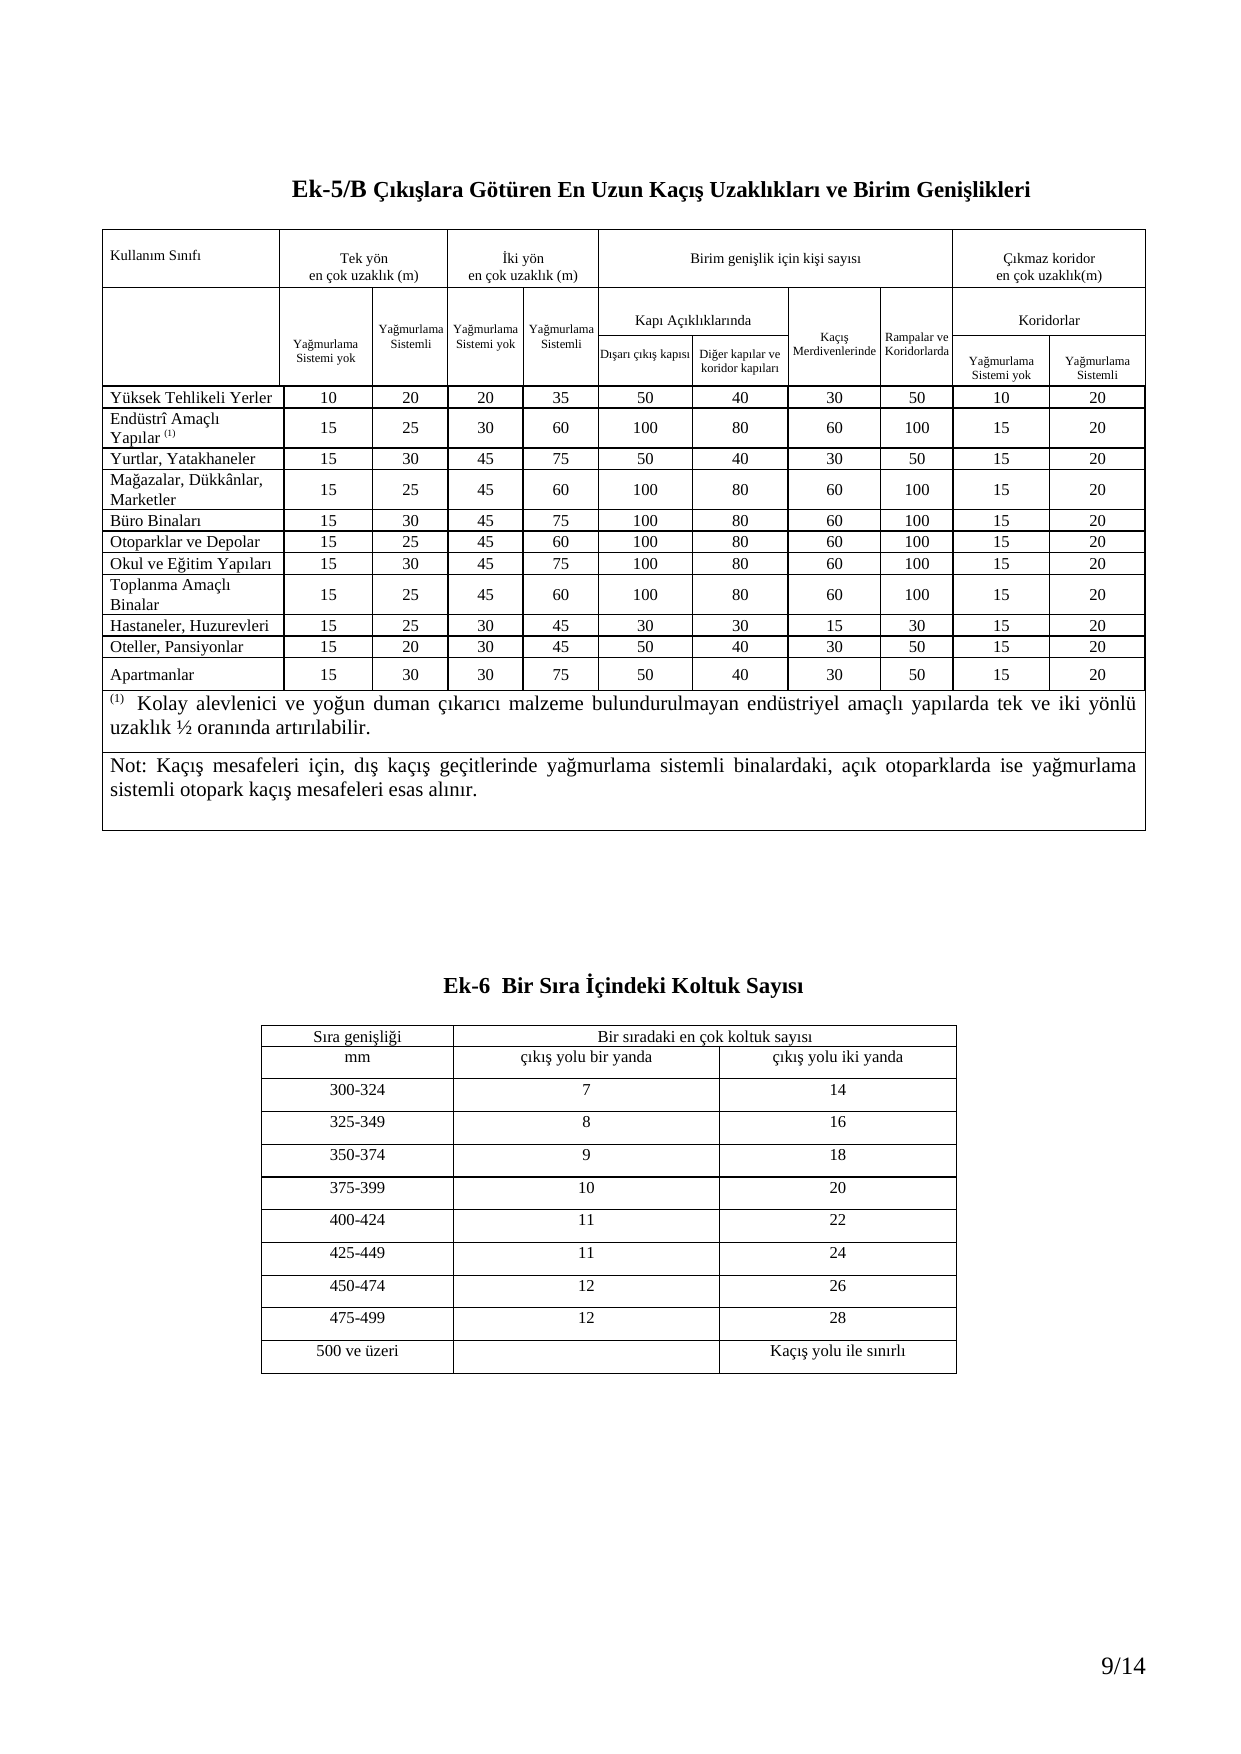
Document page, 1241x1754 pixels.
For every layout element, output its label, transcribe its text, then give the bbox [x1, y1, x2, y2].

table_cell Yağmurlama Sistemi yok [280, 288, 372, 385]
table_cell 45 [449, 470, 522, 508]
table_cell 60 [524, 575, 598, 613]
table_header Tek yön en çok uzaklık (m) [280, 230, 447, 287]
table_cell 20 [1050, 409, 1144, 447]
table_cell Endüstrî Amaçlı Yapılar (1) [103, 409, 283, 447]
table_cell 14 [720, 1079, 956, 1111]
table_cell 20 [373, 387, 447, 407]
table_cell 20 [449, 387, 522, 407]
table_cell 60 [789, 470, 880, 508]
table_cell 30 [789, 658, 880, 690]
table_cell 11 [454, 1243, 719, 1274]
table_cell 60 [789, 510, 880, 530]
table_cell 15 [954, 553, 1049, 573]
table_cell 45 [449, 553, 522, 573]
table_cell 45 [524, 615, 598, 635]
table_cell Diğer kapılar ve koridor kapıları [693, 336, 788, 385]
table_cell 10 [454, 1178, 719, 1209]
table_cell 30 [789, 449, 880, 469]
table_cell 8 [454, 1112, 719, 1144]
table_cell 30 [449, 637, 522, 657]
table_cell Rampalar ve Koridorlarda [881, 288, 952, 385]
table_cell 20 [1050, 532, 1144, 552]
table_cell 15 [285, 658, 372, 690]
table_cell 9 [454, 1145, 719, 1176]
table_cell Kaçış yolu ile sınırlı [720, 1341, 956, 1373]
table_cell 100 [881, 532, 952, 552]
table_cell 50 [881, 658, 952, 690]
table_cell Hastaneler, Huzurevleri [103, 615, 283, 635]
table_cell 15 [954, 532, 1049, 552]
table_cell 15 [954, 637, 1049, 657]
table_cell çıkış yolu iki yanda [720, 1047, 956, 1078]
table_cell Oteller, Pansiyonlar [103, 637, 283, 657]
table_cell 100 [599, 575, 692, 613]
table_cell 15 [954, 615, 1049, 635]
table_cell 50 [881, 637, 952, 657]
table_cell 30 [881, 615, 952, 635]
table_cell Toplanma Amaçlı Binalar [103, 575, 283, 613]
table_cell 100 [599, 553, 692, 573]
table_cell 15 [285, 637, 372, 657]
table_header Bir sıradaki en çok koltuk sayısı [454, 1026, 956, 1046]
table_cell 45 [524, 637, 598, 657]
table_cell 100 [599, 470, 692, 508]
table_cell çıkış yolu bir yanda [454, 1047, 719, 1078]
table_cell 20 [1050, 658, 1144, 690]
table_cell 45 [449, 532, 522, 552]
table_cell Dışarı çıkış kapısı [599, 336, 692, 385]
table_cell 100 [881, 409, 952, 447]
table_cell 60 [524, 532, 598, 552]
table_cell 50 [599, 658, 692, 690]
table_cell 10 [954, 387, 1049, 407]
table_cell 15 [954, 658, 1049, 690]
table_cell 20 [373, 637, 447, 657]
table_cell 20 [1050, 449, 1144, 469]
table_cell 20 [1050, 637, 1144, 657]
table_cell 30 [789, 637, 880, 657]
table_cell 100 [599, 510, 692, 530]
table_cell Apartmanlar [103, 658, 283, 690]
table_cell 100 [881, 470, 952, 508]
table_cell 50 [881, 387, 952, 407]
table_cell Yüksek Tehlikeli Yerler [103, 387, 283, 407]
table_cell 25 [373, 615, 447, 635]
table_cell 60 [789, 532, 880, 552]
table_cell 50 [599, 449, 692, 469]
table_cell 11 [454, 1210, 719, 1242]
table_cell 30 [693, 615, 787, 635]
table_cell 15 [285, 575, 372, 613]
table_cell 40 [693, 637, 787, 657]
table_cell mm [262, 1047, 453, 1078]
table_cell 12 [454, 1276, 719, 1307]
table_cell 40 [693, 658, 787, 690]
table_cell Yağmurlama Sistemi yok [448, 288, 523, 385]
table_cell 325-349 [262, 1112, 453, 1144]
table_cell 20 [1050, 615, 1144, 635]
table_cell 80 [693, 532, 787, 552]
table_cell 15 [285, 449, 372, 469]
table_cell Yağmurlama Sistemi yok [953, 336, 1049, 385]
table_cell Kapı Açıklıklarında [599, 288, 788, 335]
table_cell 50 [881, 449, 952, 469]
table_cell 15 [954, 470, 1049, 508]
table_cell 30 [373, 658, 447, 690]
table_cell 400-424 [262, 1210, 453, 1242]
table_cell 425-449 [262, 1243, 453, 1274]
table_cell 45 [449, 575, 522, 613]
table_cell 35 [524, 387, 598, 407]
table_cell 20 [1050, 575, 1144, 613]
subtitle Ek-5/B Çıkışlara Götüren En Uzun Kaçış Uzaklıkları ve Birim Genişlikleri [177, 174, 1146, 203]
table_cell 28 [720, 1308, 956, 1340]
table_cell Not: Kaçış mesafeleri için, dış kaçış geçitlerinde yağmurlama sistemli binalardaki, açık otoparklarda ise yağmurlama sistemli otopark kaçış mesafeleri esas alınır. [103, 753, 1145, 830]
table_cell 100 [881, 510, 952, 530]
table_cell 40 [693, 449, 787, 469]
table_cell 30 [373, 553, 447, 573]
table_cell [454, 1341, 719, 1373]
table_cell Yağmurlama Sistemli [1050, 336, 1145, 385]
table_cell 60 [524, 409, 598, 447]
table_cell 300-324 [262, 1079, 453, 1111]
table_cell Otoparklar ve Depolar [103, 532, 283, 552]
table_cell 350-374 [262, 1145, 453, 1176]
table_header Çıkmaz koridor en çok uzaklık(m) [953, 230, 1145, 287]
table_cell 15 [285, 409, 372, 447]
table_cell 75 [524, 658, 598, 690]
table_cell 100 [599, 532, 692, 552]
table_cell 30 [449, 409, 522, 447]
table_cell 15 [285, 510, 372, 530]
table_cell 25 [373, 532, 447, 552]
table_cell 20 [1050, 510, 1144, 530]
table_cell 20 [1050, 553, 1144, 573]
table_cell 30 [373, 510, 447, 530]
table_cell 20 [1050, 470, 1144, 508]
table_cell Kaçış Merdivenlerinde [789, 288, 880, 385]
table_cell 60 [524, 470, 598, 508]
table_cell 375-399 [262, 1178, 453, 1209]
table_cell 50 [599, 637, 692, 657]
table_cell 10 [285, 387, 372, 407]
table_cell 15 [285, 615, 372, 635]
table_header İki yön en çok uzaklık (m) [448, 230, 598, 287]
table_cell 24 [720, 1243, 956, 1274]
table_cell 18 [720, 1145, 956, 1176]
table_cell 15 [954, 449, 1049, 469]
table_cell 475-499 [262, 1308, 453, 1340]
table_cell 40 [693, 387, 787, 407]
table_cell 60 [789, 575, 880, 613]
table_cell 80 [693, 553, 787, 573]
table_cell 80 [693, 470, 787, 508]
table_cell Büro Binaları [103, 510, 283, 530]
table_cell 450-474 [262, 1276, 453, 1307]
table_cell Yağmurlama Sistemli [373, 288, 447, 385]
table_cell 80 [693, 575, 787, 613]
table_cell 30 [599, 615, 692, 635]
table_cell 20 [1050, 387, 1144, 407]
table_cell 7 [454, 1079, 719, 1111]
table_cell 60 [789, 553, 880, 573]
table_cell 500 ve üzeri [262, 1341, 453, 1373]
table_cell 45 [449, 510, 522, 530]
table_cell 75 [524, 553, 598, 573]
table_cell Yurtlar, Yatakhaneler [103, 449, 283, 469]
table_cell 30 [449, 658, 522, 690]
table_cell 100 [599, 409, 692, 447]
table_cell 12 [454, 1308, 719, 1340]
table_cell 15 [285, 470, 372, 508]
table_cell [103, 288, 279, 385]
table_header Birim genişlik için kişi sayısı [599, 230, 952, 287]
table_cell 80 [693, 510, 787, 530]
table_cell 15 [285, 532, 372, 552]
table_cell 15 [285, 553, 372, 573]
table_cell 75 [524, 449, 598, 469]
table_cell 30 [789, 387, 880, 407]
table_cell 20 [720, 1178, 956, 1209]
table_cell 15 [954, 575, 1049, 613]
table_cell Mağazalar, Dükkânlar, Marketler [103, 470, 283, 508]
table_cell 100 [881, 575, 952, 613]
table_cell 26 [720, 1276, 956, 1307]
table_cell Kolay alevlenici ve yoğun duman çıkarıcı malzeme bulundurulmayan endüstriyel amaçlı yapılarda tek ve iki yönlü uzaklık ½ oranında artırılabilir. [103, 691, 1145, 752]
table_cell Yağmurlama Sistemli [524, 288, 598, 385]
table_cell 25 [373, 470, 447, 508]
table_cell 50 [599, 387, 692, 407]
table_cell 15 [954, 409, 1049, 447]
table_cell 75 [524, 510, 598, 530]
table_cell 16 [720, 1112, 956, 1144]
table_cell 60 [789, 409, 880, 447]
table_cell 30 [373, 449, 447, 469]
table_cell 15 [954, 510, 1049, 530]
table_header Sıra genişliği [262, 1026, 453, 1046]
table_cell 45 [449, 449, 522, 469]
table_cell 25 [373, 409, 447, 447]
table_cell 25 [373, 575, 447, 613]
table_cell Okul ve Eğitim Yapıları [103, 553, 283, 573]
table_cell 30 [449, 615, 522, 635]
table_cell Koridorlar [953, 288, 1145, 335]
table_cell 15 [789, 615, 880, 635]
table_cell 80 [693, 409, 787, 447]
table_cell 22 [720, 1210, 956, 1242]
text Ek-6 Bir Sıra İçindeki Koltuk Sayısı [177, 973, 1146, 999]
table_header Kullanım Sınıfı [103, 230, 279, 287]
table_cell 100 [881, 553, 952, 573]
